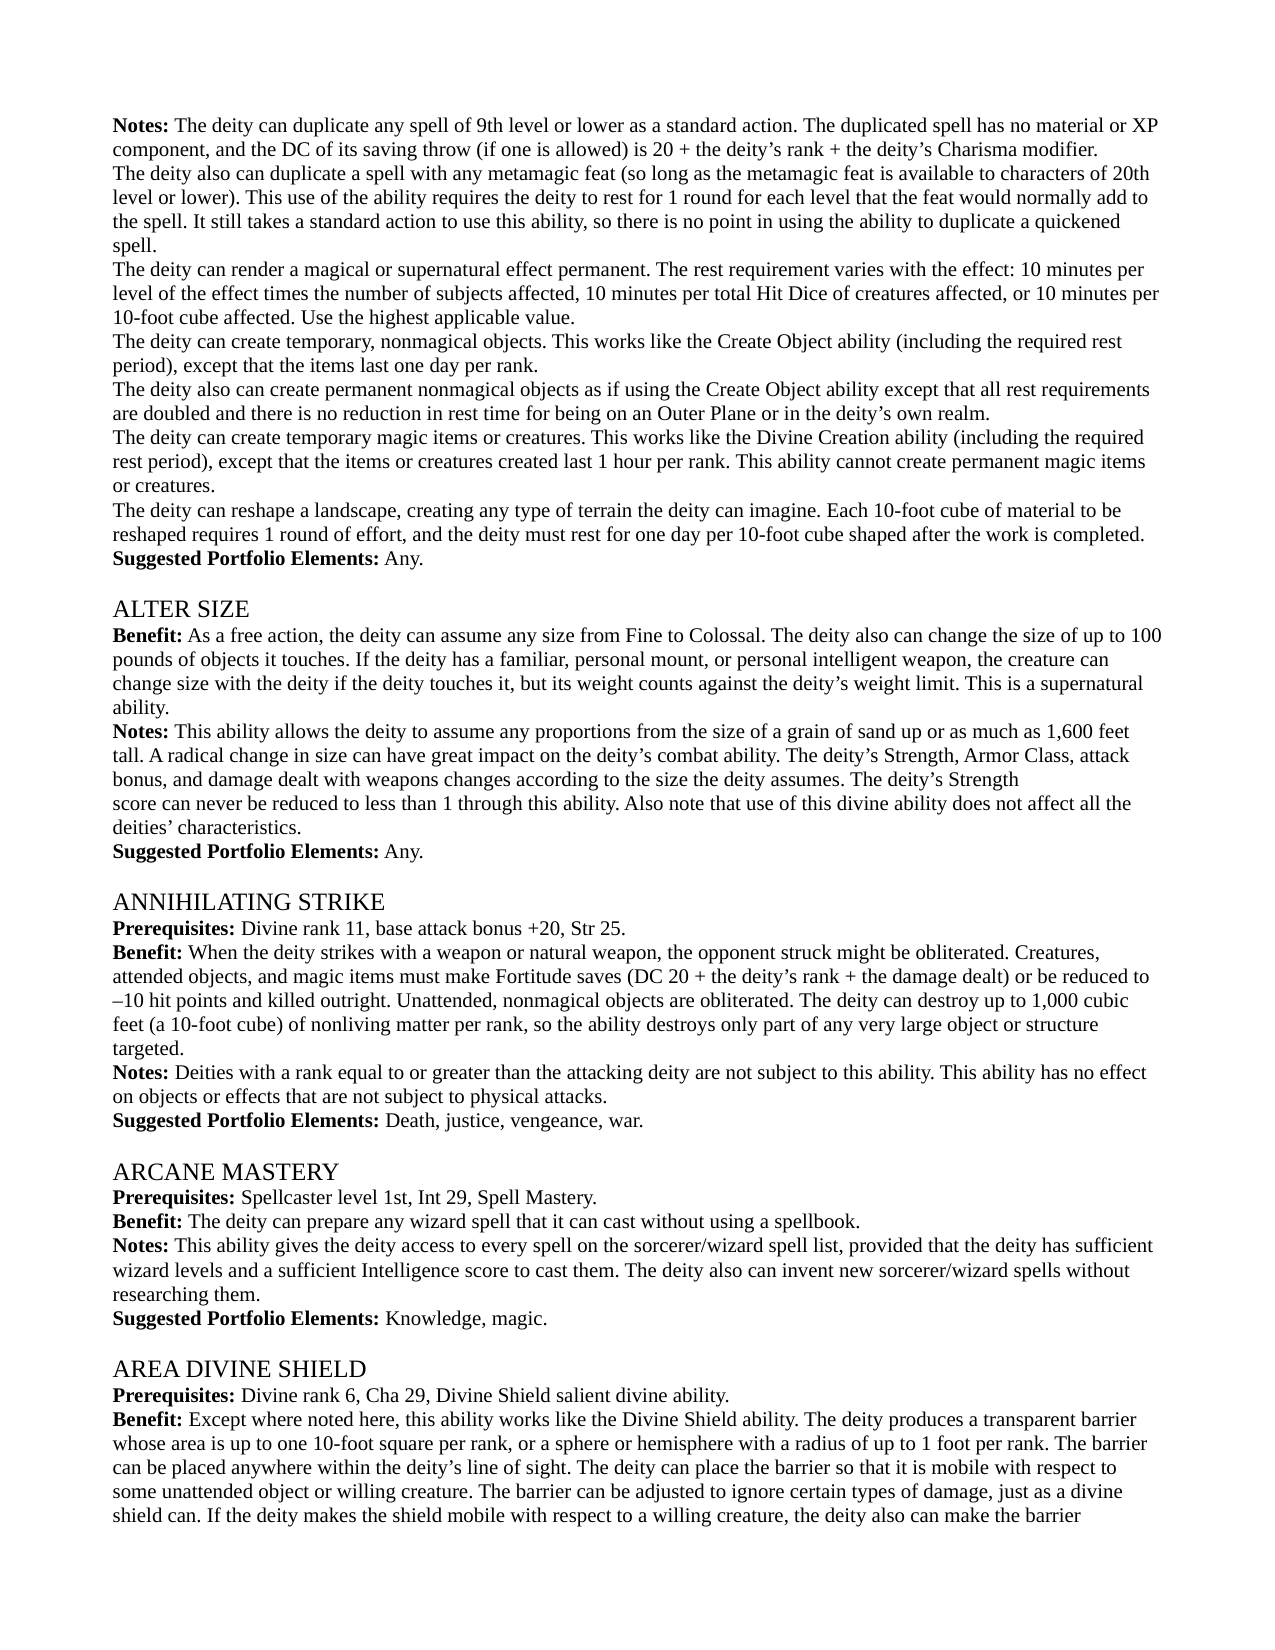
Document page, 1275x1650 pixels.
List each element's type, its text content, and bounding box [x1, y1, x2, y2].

text The deity can create temporary magic items or creatures. This works like the Divine Creation ability (including the required rest period), except that the items or creatures created last 1 hour per rank. This ability cannot create permanent magic items or creatures. [112, 425, 1162, 497]
text score can never be reduced to less than 1 through this ability. Also note that use of this divine ability does not affect all the deities’ characteristics. [112, 791, 1162, 839]
text The deity can render a magical or supernatural effect permanent. The rest requirement varies with the effect: 10 minutes per level of the effect times the number of subjects affected, 10 minutes per total Hit Dice of creatures affected, or 10 minutes per 10-foot cube affected. Use the highest applicable value. [112, 257, 1162, 329]
subtitle Alter Size [112, 594, 1162, 622]
text Suggested Portfolio Elements: Death, justice, vengeance, war. [112, 1108, 1162, 1132]
text Benefit: Except where noted here, this ability works like the Divine Shield ability. The deity produces a transparent barrier whose area is up to one 10-foot square per rank, or a sphere or hemisphere with a radius of up to 1 foot per rank. The barrier can be placed anywhere within the deity’s line of sight. The deity can place the barrier so that it is mobile with respect to some unattended object or willing creature. The barrier can be adjusted to ignore certain types of damage, just as a divine shield can. If the deity makes the shield mobile with respect to a willing creature, the deity also can make the barrier [112, 1407, 1162, 1527]
text Notes: Deities with a rank equal to or greater than the attacking deity are not subject to this ability. This ability has no effect on objects or effects that are not subject to physical attacks. [112, 1060, 1162, 1108]
text Suggested Portfolio Elements: Any. [112, 546, 1162, 570]
text Benefit: The deity can prepare any wizard spell that it can cast without using a spellbook. [112, 1209, 1162, 1233]
text Prerequisites: Spellcaster level 1st, Int 29, Spell Mastery. [112, 1185, 1162, 1209]
text Suggested Portfolio Elements: Any. [112, 839, 1162, 863]
subtitle Annihilating Strike [112, 887, 1162, 916]
text Benefit: As a free action, the deity can assume any size from Fine to Colossal. The deity also can change the size of up to 100 pounds of objects it touches. If the deity has a familiar, personal mount, or personal intelligent weapon, the creature can change size with the deity if the deity touches it, but its weight counts against the deity’s weight limit. This is a supernatural ability. [112, 622, 1162, 719]
subtitle Arcane Mastery [112, 1157, 1162, 1185]
text Suggested Portfolio Elements: Knowledge, magic. [112, 1306, 1162, 1330]
subtitle Area Divine Shield [112, 1354, 1162, 1382]
text The deity can create temporary, nonmagical objects. This works like the Create Object ability (including the required rest period), except that the items last one day per rank. [112, 329, 1162, 377]
text Prerequisites: Divine rank 11, base attack bonus +20, Str 25. [112, 916, 1162, 940]
text The deity can reshape a landscape, creating any type of terrain the deity can imagine. Each 10-foot cube of material to be reshaped requires 1 round of effort, and the deity must rest for one day per 10-foot cube shaped after the work is completed. [112, 497, 1162, 546]
text Benefit: When the deity strikes with a weapon or natural weapon, the opponent struck might be obliterated. Creatures, attended objects, and magic items must make Fortitude saves (DC 20 + the deity’s rank + the damage dealt) or be reduced to –10 hit points and killed outright. Unattended, nonmagical objects are obliterated. The deity can destroy up to 1,000 cubic feet (a 10-foot cube) of nonliving matter per rank, so the ability destroys only part of any very large object or structure targeted. [112, 940, 1162, 1060]
text Prerequisites: Divine rank 6, Cha 29, Divine Shield salient divine ability. [112, 1382, 1162, 1407]
text Notes: The deity can duplicate any spell of 9th level or lower as a standard action. The duplicated spell has no material or XP component, and the DC of its saving throw (if one is allowed) is 20 + the deity’s rank + the deity’s Charisma modifier. [112, 112, 1162, 161]
text Notes: This ability allows the deity to assume any proportions from the size of a grain of sand up or as much as 1,600 feet tall. A radical change in size can have great impact on the deity’s combat ability. The deity’s Strength, Armor Class, attack bonus, and damage dealt with weapons changes according to the size the deity assumes. The deity’s Strength [112, 719, 1162, 791]
text The deity also can create permanent nonmagical objects as if using the Create Object ability except that all rest requirements are doubled and there is no reduction in rest time for being on an Outer Plane or in the deity’s own realm. [112, 377, 1162, 425]
text Notes: This ability gives the deity access to every spell on the sorcerer/wizard spell list, provided that the deity has sufficient wizard levels and a sufficient Intelligence score to cast them. The deity also can invent new sorcerer/wizard spells without researching them. [112, 1233, 1162, 1306]
text The deity also can duplicate a spell with any metamagic feat (so long as the metamagic feat is available to characters of 20th level or lower). This use of the ability requires the deity to rest for 1 round for each level that the feat would normally add to the spell. It still takes a standard action to use this ability, so there is no point in using the ability to duplicate a quickened spell. [112, 161, 1162, 257]
